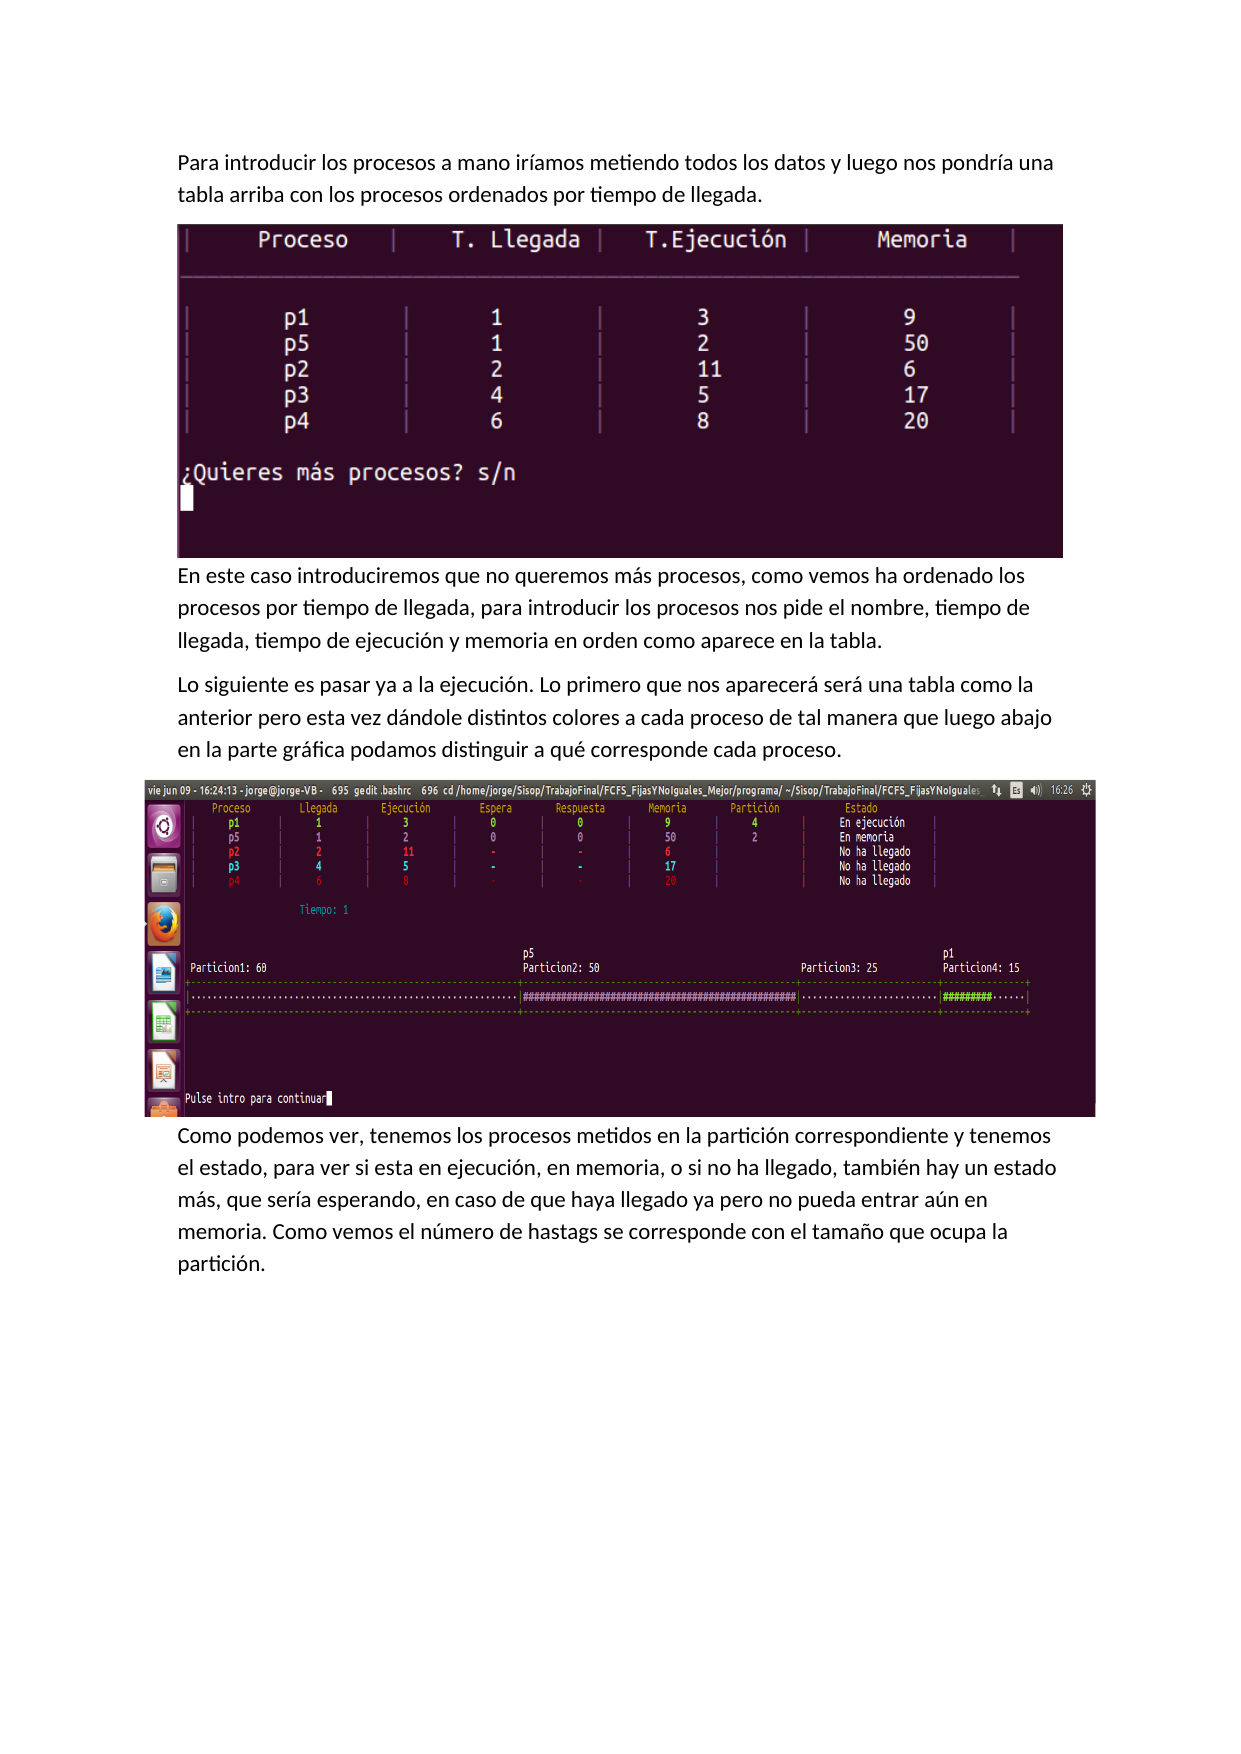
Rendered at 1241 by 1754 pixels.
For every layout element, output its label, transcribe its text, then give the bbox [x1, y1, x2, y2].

picture [144, 779, 1096, 1117]
text En este caso introduciremos que no queremos más procesos, como vemos ha ordenado los procesos por tiempo de llegada, para introducir los procesos nos pide el nombre, tiempo de llegada, tiempo de ejecución y memoria en orden como aparece en la tabla. [177, 558, 1063, 654]
text Para introducir los procesos a mano iríamos metiendo todos los datos y luego nos pondría una tabla arriba con los procesos ordenados por tiempo de llegada. [177, 148, 1063, 208]
text Como podemos ver, tenemos los procesos metidos en la partición correspondiente y tenemos el estado, para ver si esta en ejecución, en memoria, o si no ha llegado, también hay un estado más, que sería esperando, en caso de que haya llegado ya pero no pueda entrar aún en memoria. Como vemos el número de hastags se corresponde con el tamaño que ocupa la partición. [177, 1117, 1063, 1277]
text Lo siguiente es pasar ya a la ejecución. Lo primero que nos aparecerá será una tabla como la anterior pero esta vez dándole distintos colores a cada proceso de tal manera que luego abajo en la parte gráfica podamos distinguir a qué corresponde cada proceso. [177, 670, 1063, 763]
picture [177, 224, 1063, 558]
